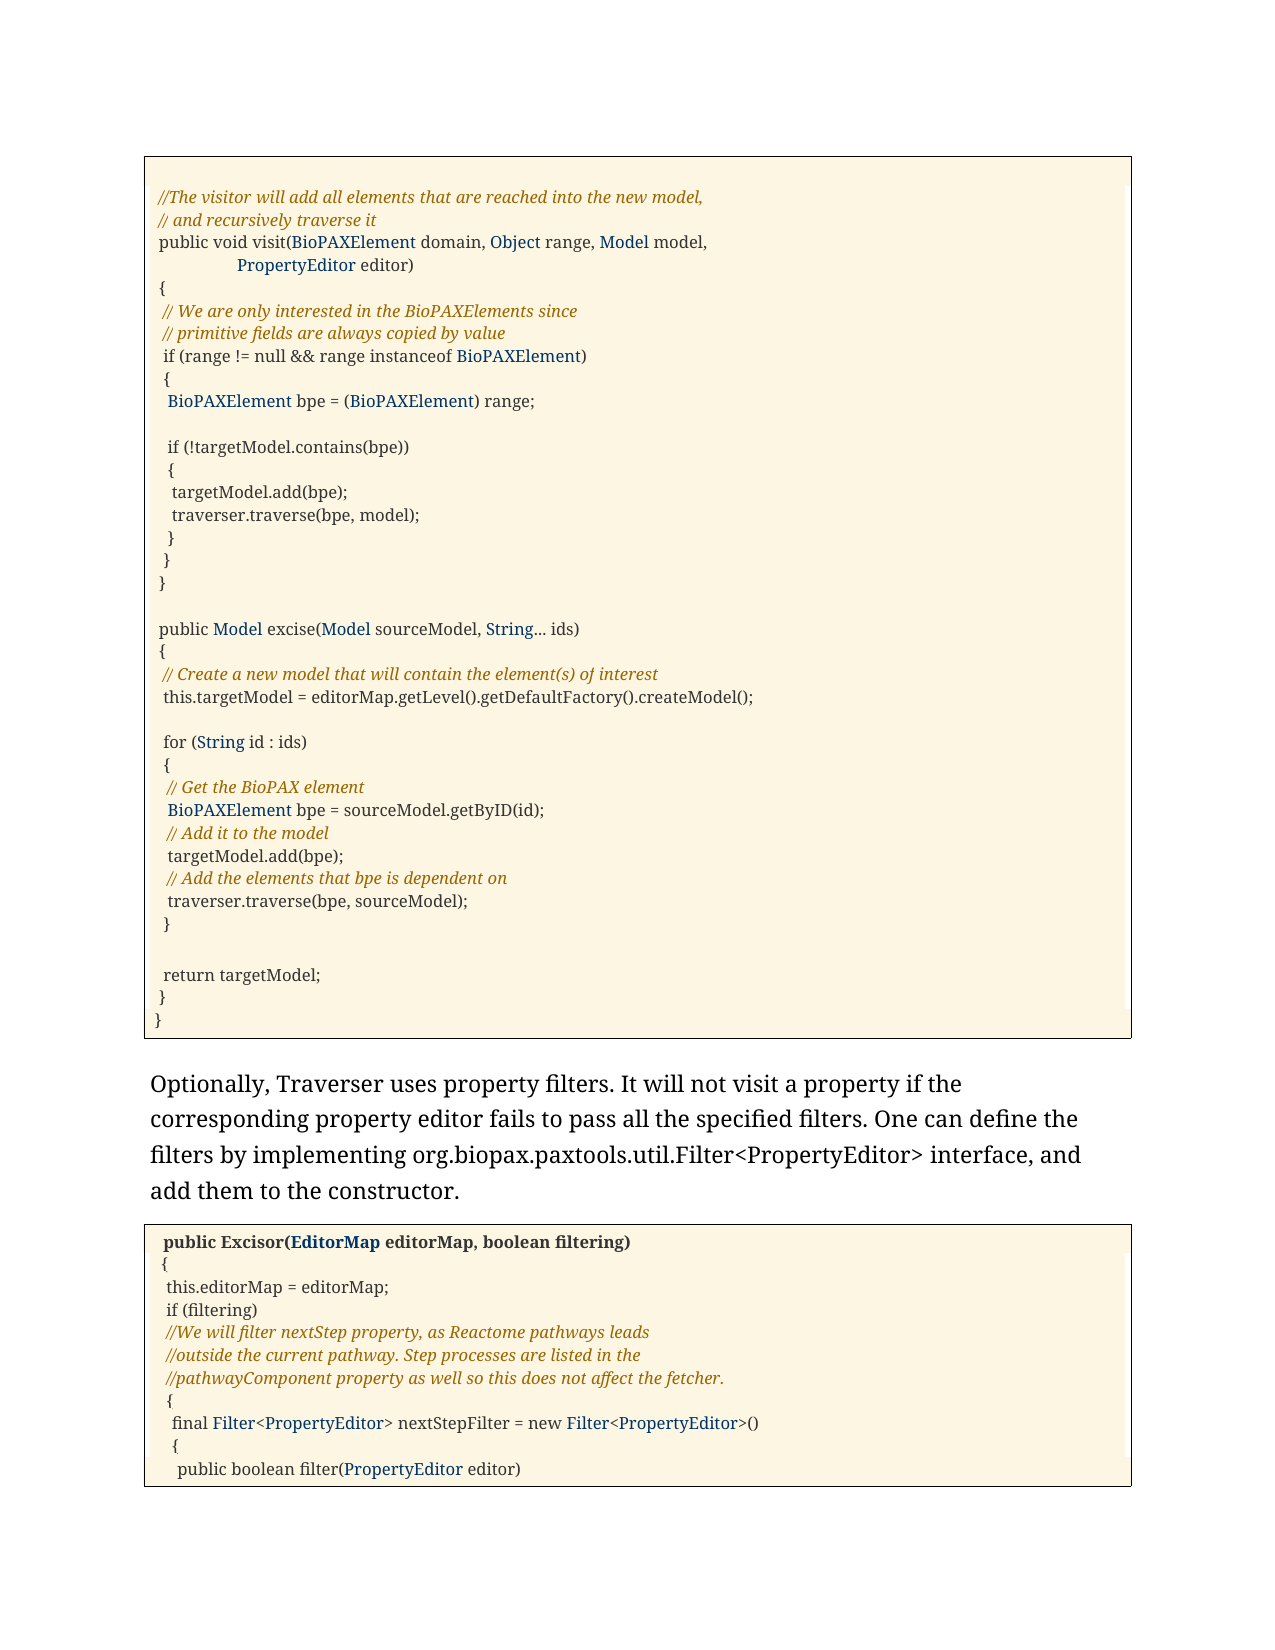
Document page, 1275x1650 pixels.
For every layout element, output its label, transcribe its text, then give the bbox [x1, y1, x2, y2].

text //The visitor will add all elements that are reached into the new model, [150, 186, 1125, 208]
text PropertyEditor editor) [150, 254, 1125, 276]
text { [150, 458, 1125, 481]
text // Add the elements that bpe is dependent on [150, 867, 1125, 889]
text Optionally, Traverser uses property filters. It will not visit a property if the corresponding property editor fails to pass all the specified filters. One can define the filters by implementing org.biopax.paxtools.util.Filter<PropertyEditor> interface, and add them to the constructor. [150, 1067, 1125, 1207]
text public Model excise(Model sourceModel, String... ids) [150, 617, 1125, 640]
text public void visit(BioPAXElement domain, Object range, Model model, [150, 231, 1125, 254]
text public boolean filter(PropertyEditor editor) [145, 1451, 1131, 1486]
text { [150, 367, 1125, 390]
text this.targetModel = editorMap.getLevel().getDefaultFactory().createModel(); [150, 685, 1125, 708]
text BioPAXElement bpe = (BioPAXElement) range; [150, 390, 1125, 413]
text { [150, 1434, 1125, 1451]
text } [145, 1002, 1131, 1038]
text } [150, 986, 1125, 1002]
text // Get the BioPAX element [150, 776, 1125, 799]
text targetModel.add(bpe); [150, 481, 1125, 503]
text targetModel.add(bpe); [150, 844, 1125, 867]
text BioPAXElement bpe = sourceModel.getByID(id); [150, 799, 1125, 821]
text if (!targetModel.contains(bpe)) [150, 435, 1125, 458]
text traverser.traverse(bpe, model); [150, 503, 1125, 526]
text //We will filter nextStep property, as Reactome pathways leads [150, 1321, 1125, 1344]
text } [150, 549, 1125, 572]
text return targetModel; [150, 963, 1125, 986]
text } [150, 912, 1125, 935]
text // Create a new model that will contain the element(s) of interest [150, 662, 1125, 685]
text this.editorMap = editorMap; [150, 1276, 1125, 1298]
text // We are only interested in the BioPAXElements since [150, 299, 1125, 322]
text // Add it to the model [150, 821, 1125, 844]
text //pathwayComponent property as well so this does not affect the fetcher. [150, 1366, 1125, 1389]
text } [150, 572, 1125, 594]
text { [150, 640, 1125, 662]
text // primitive fields are always copied by value [150, 322, 1125, 344]
text { [150, 753, 1125, 776]
text { [150, 1253, 1125, 1276]
text final Filter<PropertyEditor> nextStepFilter = new Filter<PropertyEditor>() [150, 1412, 1125, 1434]
text public Excisor(EditorMap editorMap, boolean filtering) [145, 1225, 1131, 1253]
text { [150, 276, 1125, 299]
text { [150, 1389, 1125, 1412]
text // and recursively traverse it [150, 208, 1125, 231]
text traverser.traverse(bpe, sourceModel); [150, 889, 1125, 912]
text //outside the current pathway. Step processes are listed in the [150, 1344, 1125, 1366]
text if (range != null && range instanceof BioPAXElement) [150, 344, 1125, 367]
text } [150, 526, 1125, 549]
text if (filtering) [150, 1298, 1125, 1321]
text for (String id : ids) [150, 731, 1125, 753]
